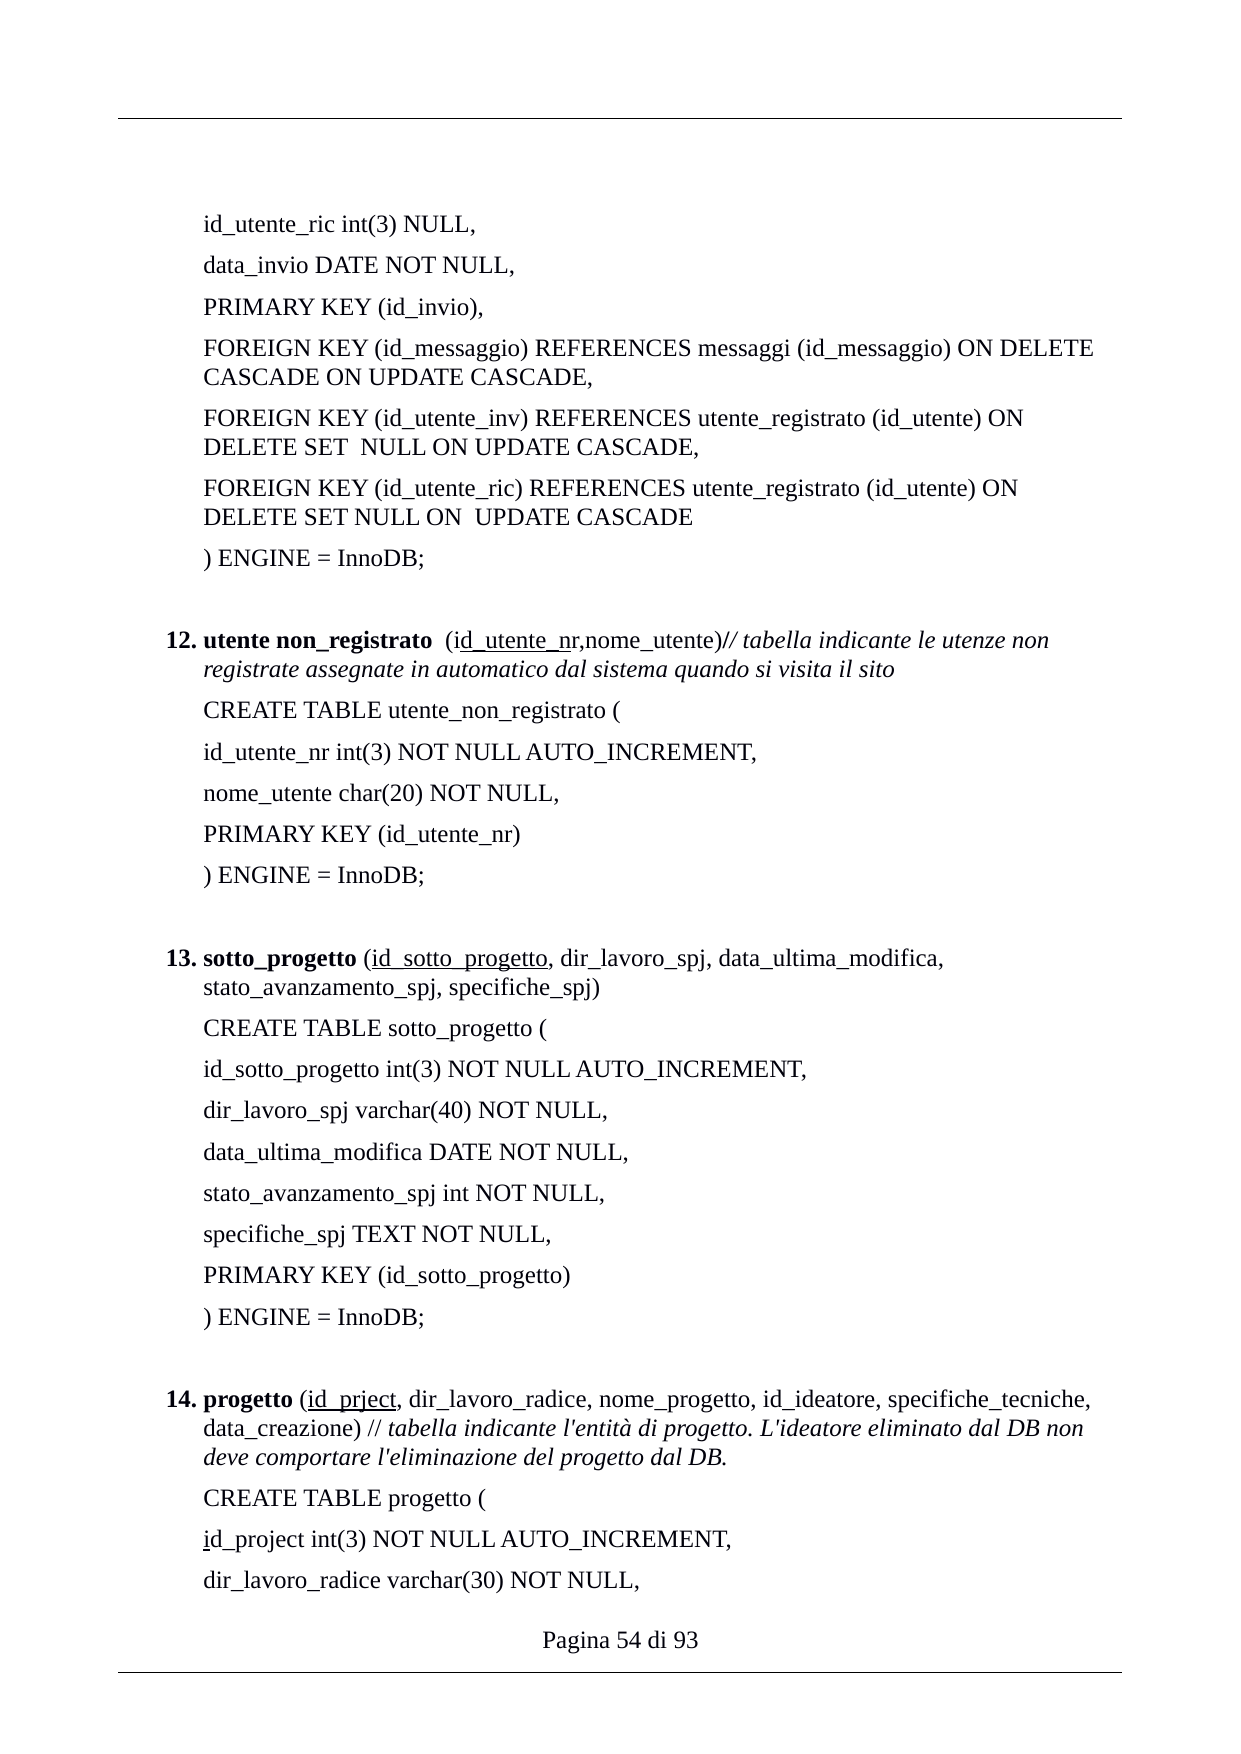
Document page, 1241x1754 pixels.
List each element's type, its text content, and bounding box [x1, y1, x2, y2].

list stato_avanzamento_spj int NOT NULL, [166, 1178, 1119, 1207]
list nome_utente char(20) NOT NULL, [166, 778, 1119, 807]
list CREATE TABLE utente_non_registrato ( [166, 696, 1119, 724]
list specifiche_spj TEXT NOT NULL, [166, 1219, 1119, 1248]
list id_sotto_progetto int(3) NOT NULL AUTO_INCREMENT, [166, 1054, 1119, 1083]
list data_ultima_modifica DATE NOT NULL, [166, 1137, 1119, 1166]
list PRIMARY KEY (id_sotto_progetto) [166, 1261, 1119, 1289]
list sotto_progetto (id_sotto_progetto, dir_lavoro_spj, data_ultima_modifica, stato_avanzamento_spj, specifiche_spj) [166, 943, 1119, 1001]
list FOREIGN KEY (id_messaggio) REFERENCES messaggi (id_messaggio) ON DELETE CASCADE ON UPDATE CASCADE, [166, 333, 1119, 391]
list data_invio DATE NOT NULL, [166, 251, 1119, 279]
list ) ENGINE = InnoDB; [166, 543, 1119, 572]
list PRIMARY KEY (id_invio), [166, 292, 1119, 321]
list id_utente_ric int(3) NULL, [166, 209, 1119, 238]
list ) ENGINE = InnoDB; [166, 861, 1119, 889]
list ) ENGINE = InnoDB; [166, 1302, 1119, 1331]
list utente non_registrato (id_utente_nr,nome_utente)// tabella indicante le utenze non registrate assegnate in automatico dal sistema quando si visita il sito [166, 626, 1119, 683]
list FOREIGN KEY (id_utente_inv) REFERENCES utente_registrato (id_utente) ON DELETE SET NULL ON UPDATE CASCADE, [166, 403, 1119, 461]
list dir_lavoro_radice varchar(30) NOT NULL, [166, 1566, 1119, 1594]
list CREATE TABLE progetto ( [166, 1483, 1119, 1512]
list id_utente_nr int(3) NOT NULL AUTO_INCREMENT, [166, 737, 1119, 766]
list FOREIGN KEY (id_utente_ric) REFERENCES utente_registrato (id_utente) ON DELETE SET NULL ON UPDATE CASCADE [166, 473, 1119, 531]
list CREATE TABLE sotto_progetto ( [166, 1013, 1119, 1042]
list progetto (id_prject, dir_lavoro_radice, nome_progetto, id_ideatore, specifiche_tecniche, data_creazione) // tabella indicante l'entità di progetto. L'ideatore eliminato dal DB non deve comportare l'eliminazione del progetto dal DB. [166, 1384, 1119, 1471]
list id_project int(3) NOT NULL AUTO_INCREMENT, [166, 1524, 1119, 1553]
list dir_lavoro_spj varchar(40) NOT NULL, [166, 1096, 1119, 1124]
list PRIMARY KEY (id_utente_nr) [166, 819, 1119, 848]
